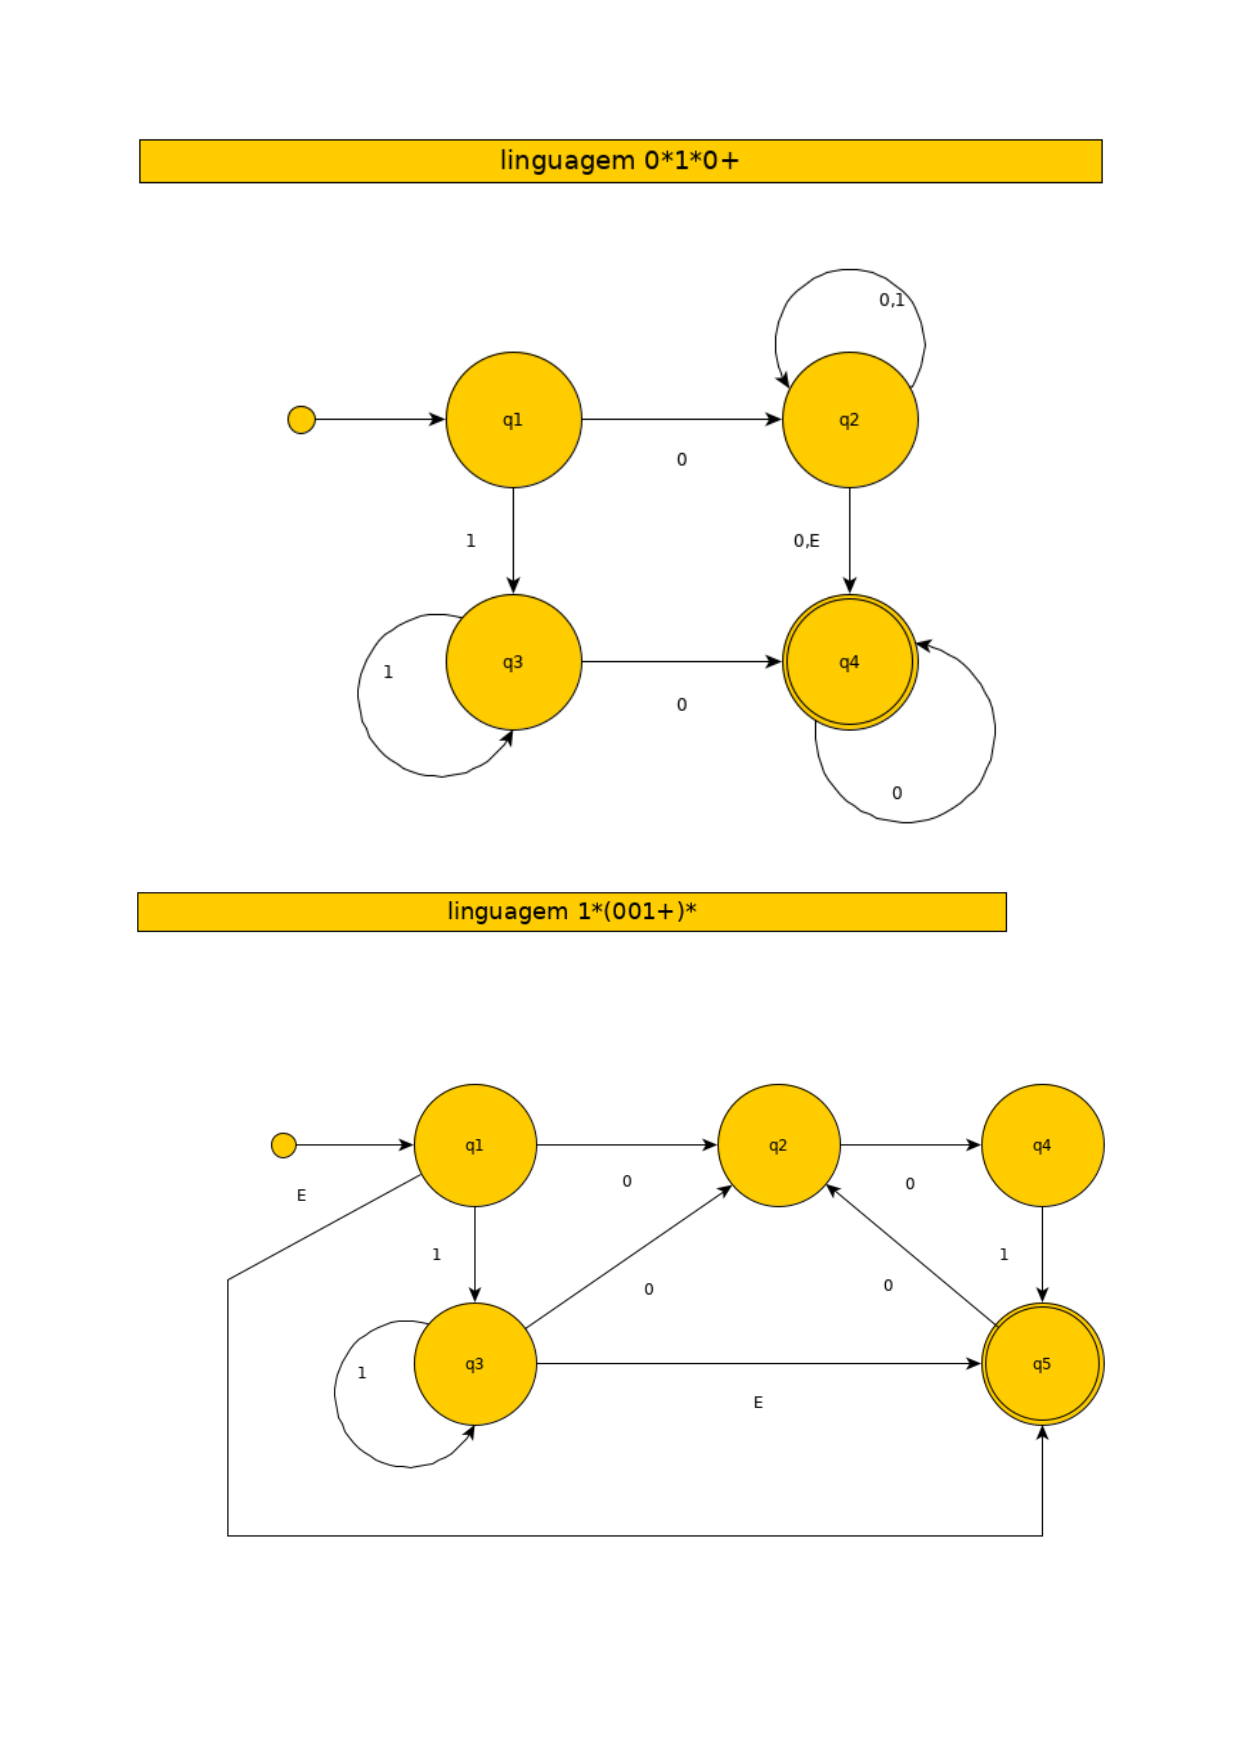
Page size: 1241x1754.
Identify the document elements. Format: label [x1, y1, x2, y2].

picture [118, 118, 1123, 845]
picture [118, 873, 1123, 1556]
